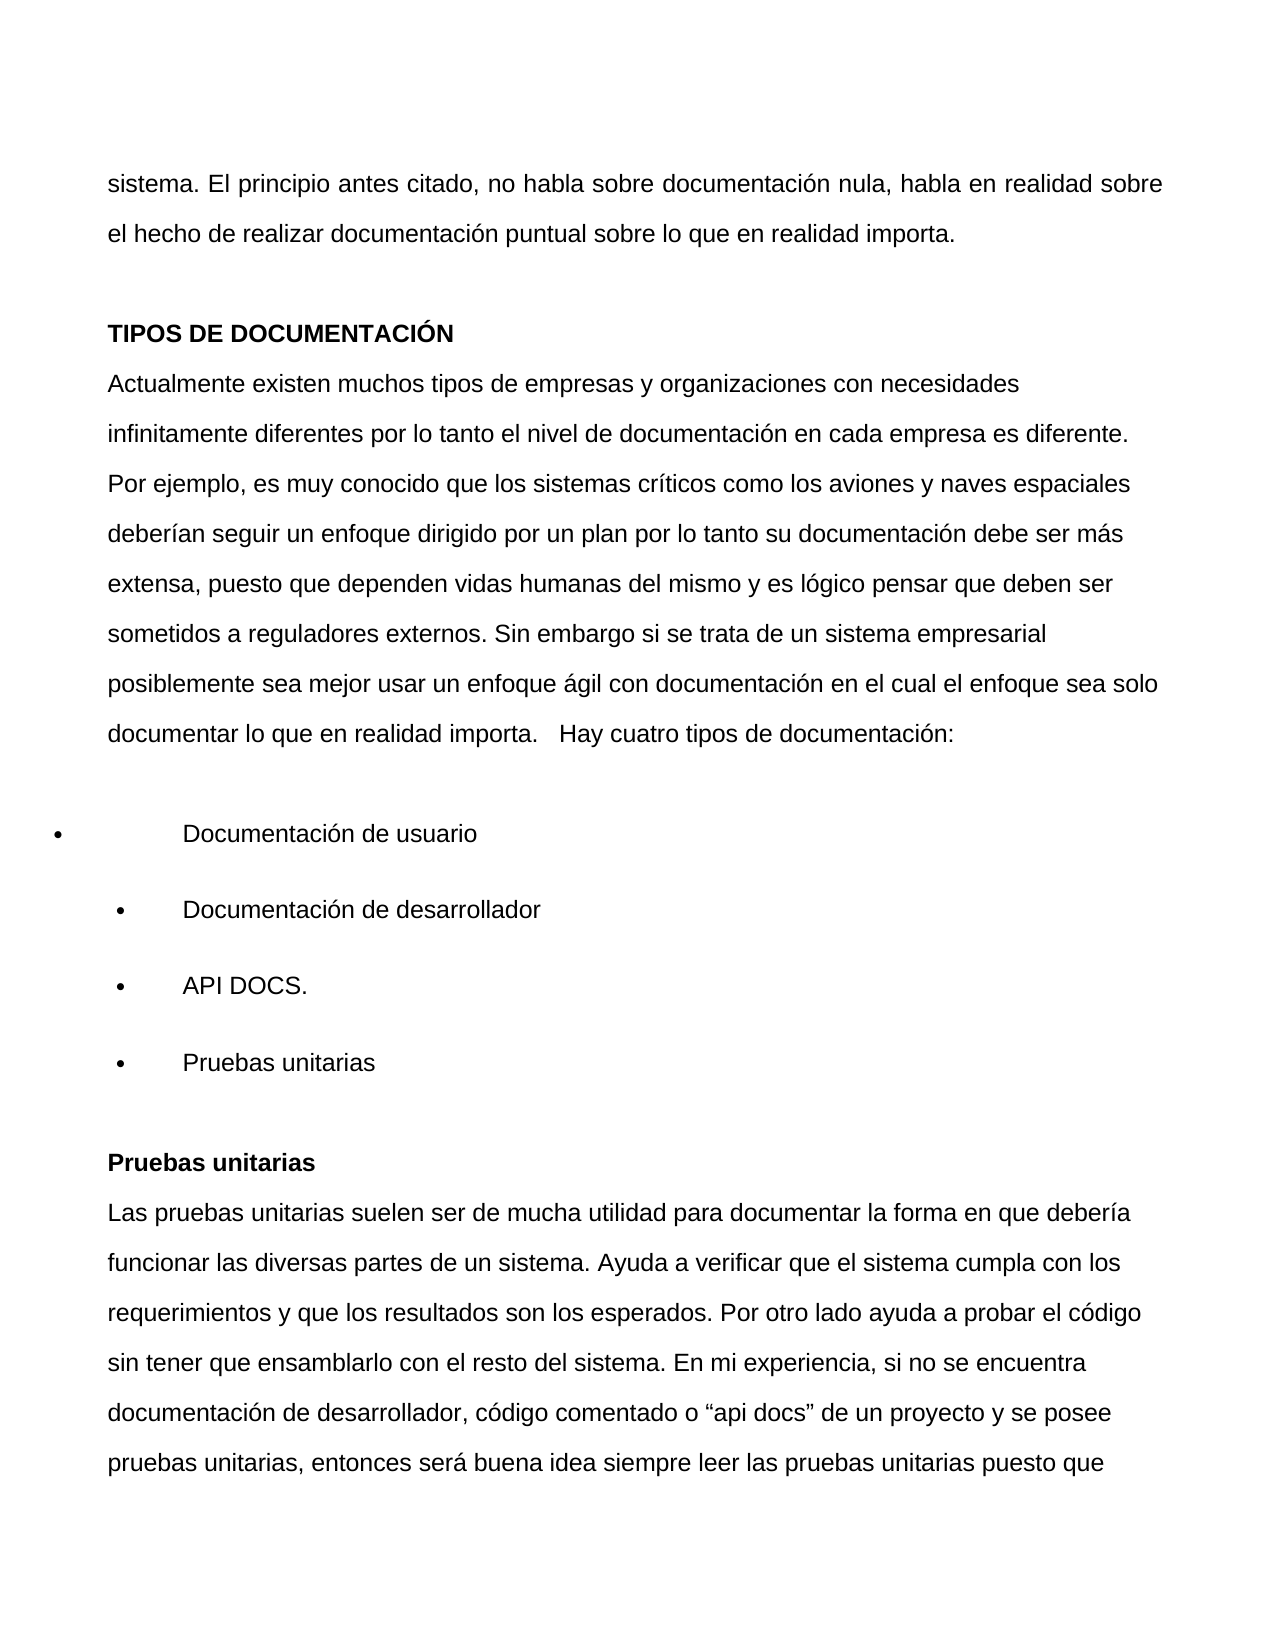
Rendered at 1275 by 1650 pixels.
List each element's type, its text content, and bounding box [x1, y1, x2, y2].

text Pruebas unitarias Las pruebas unitarias suelen ser de mucha utilidad para documentar la forma en que debería funcionar las diversas partes de un sistema. Ayuda a verificar que el sistema cumpla con los requerimientos y que los resultados son los esperados. Por otro lado ayuda a probar el código sin tener que ensamblarlo con el resto del sistema. En mi experiencia, si no se encuentra documentación de desarrollador, código comentado o “api docs” de un proyecto y se posee pruebas unitarias, entonces será buena idea siempre leer las pruebas unitarias puesto que [107, 1126, 1163, 1476]
text TIPOS DE DOCUMENTACIÓN Actualmente existen muchos tipos de empresas y organizaciones con necesidades infinitamente diferentes por lo tanto el nivel de documentación en cada empresa es diferente. Por ejemplo, es muy conocido que los sistemas críticos como los aviones y naves espaciales deberían seguir un enfoque dirigido por un plan por lo tanto su documentación debe ser más extensa, puesto que dependen vidas humanas del mismo y es lógico pensar que deben ser sometidos a reguladores externos. Sin embargo si se trata de un sistema empresarial posiblemente sea mejor usar un enfoque ágil con documentación en el cual el enfoque sea solo documentar lo que en realidad importa. Hay cuatro tipos de documentación: [107, 298, 1163, 748]
list Documentación de usuario [54, 798, 1234, 848]
list API DOCS. [117, 950, 1163, 1000]
list Documentación de desarrollador [117, 874, 1163, 924]
text sistema. El principio antes citado, no habla sobre documentación nula, habla en realidad sobre el hecho de realizar documentación puntual sobre lo que en realidad importa. [107, 148, 1163, 248]
list Pruebas unitarias [117, 1026, 1163, 1076]
